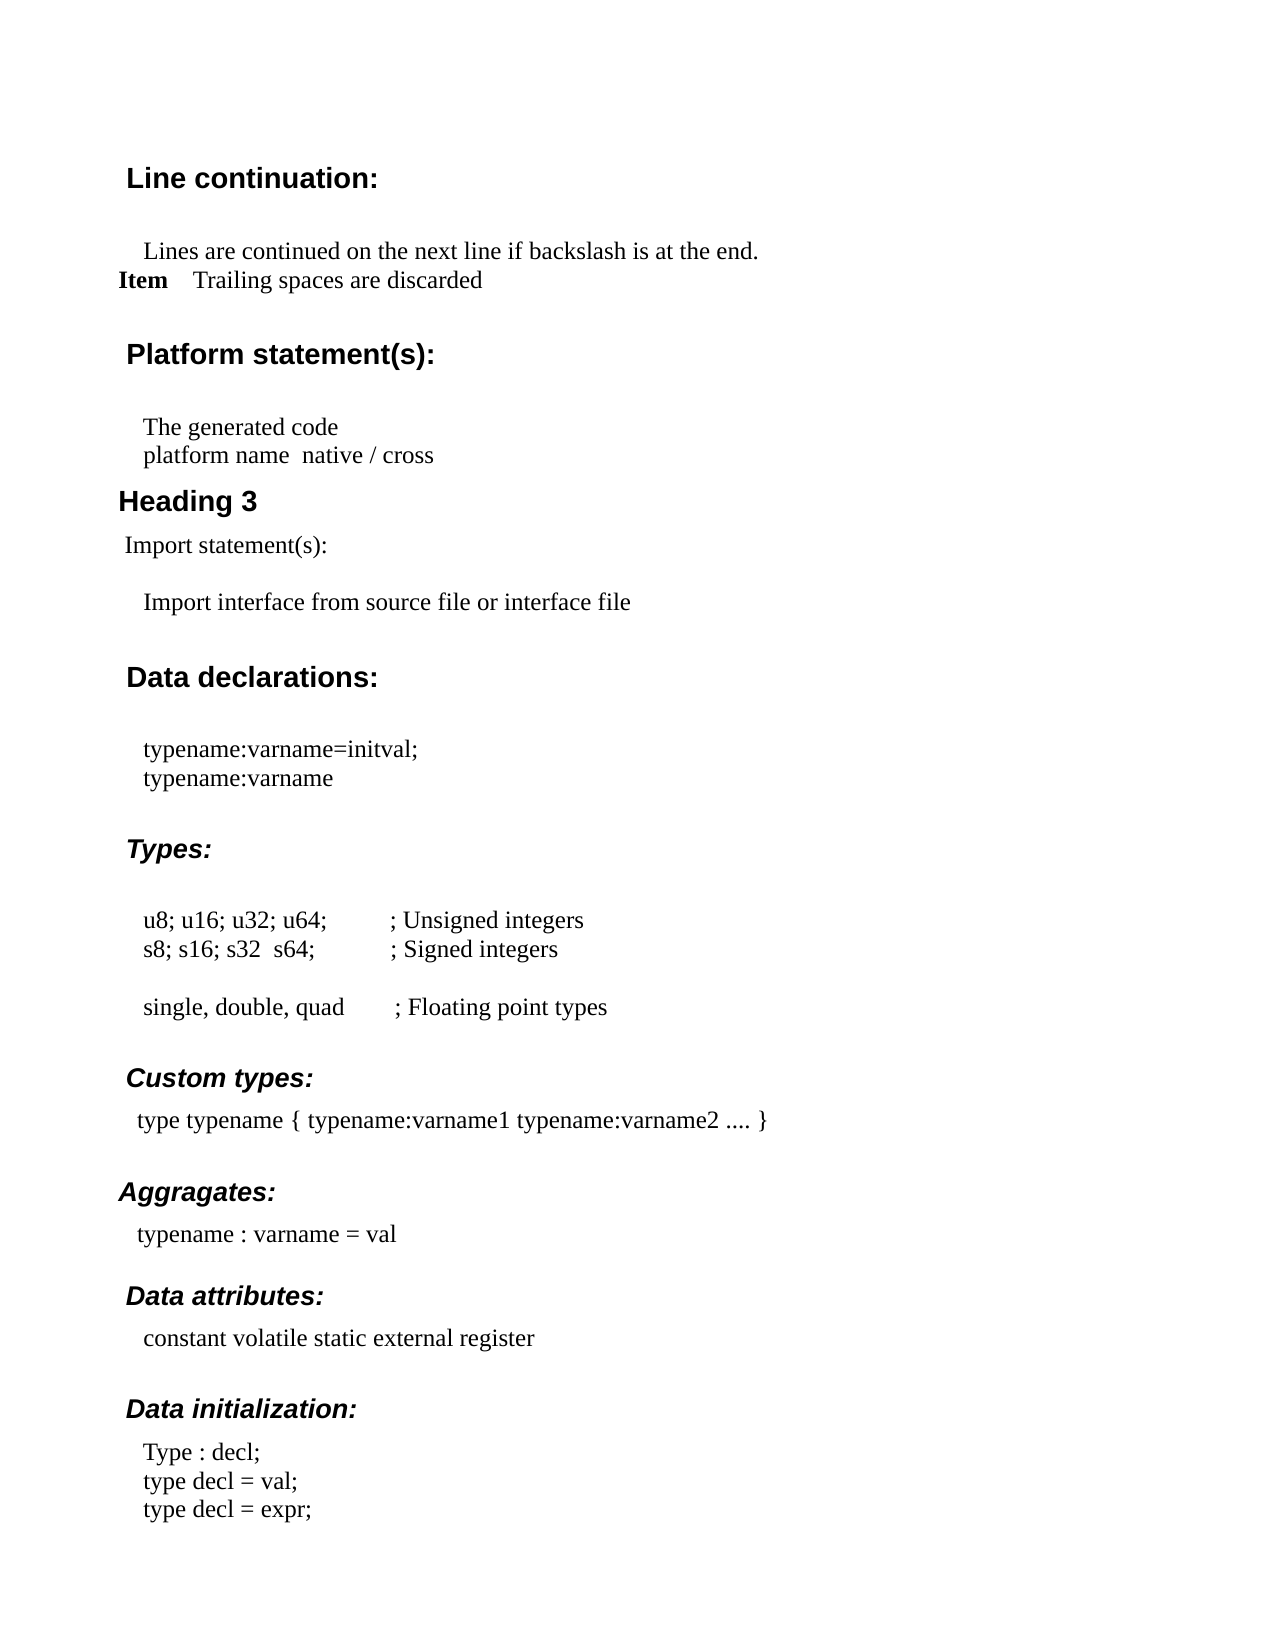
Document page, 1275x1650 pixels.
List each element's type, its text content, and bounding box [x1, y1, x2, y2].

text Lines are continued on the next line if backslash is at the end. [118, 236, 1157, 265]
subtitle Types: [118, 833, 1157, 864]
subtitle Data declarations: [118, 659, 1157, 693]
text single, double, quad ; Floating point types [118, 992, 1157, 1021]
text typename : varname = val [118, 1219, 1157, 1248]
text Type : decl; [118, 1437, 1157, 1466]
text u8; u16; u32; u64; ; Unsigned integers [118, 906, 1157, 934]
text type decl = expr; [118, 1494, 1157, 1523]
subtitle Data initialization: [118, 1393, 1157, 1424]
text Import statement(s): [118, 530, 1157, 559]
text platform name native / cross [118, 441, 1157, 469]
subtitle Line continuation: [118, 161, 1157, 195]
text type decl = val; [118, 1466, 1157, 1494]
subtitle Heading 3 [118, 484, 1157, 517]
text Item Trailing spaces are discarded [118, 265, 1157, 294]
text typename:varname [118, 763, 1157, 792]
subtitle Data attributes: [118, 1279, 1157, 1311]
subtitle Platform statement(s): [118, 337, 1157, 371]
subtitle Aggragates: [118, 1176, 1157, 1207]
text typename:varname=initval; [118, 734, 1157, 763]
subtitle Custom types: [118, 1062, 1157, 1093]
text The generated code [118, 412, 1157, 441]
text Import interface from source file or interface file [118, 587, 1157, 616]
text type typename { typename:varname1 typename:varname2 .... } [118, 1106, 1157, 1134]
text constant volatile static external register [118, 1323, 1157, 1352]
text s8; s16; s32 s64; ; Signed integers [118, 934, 1157, 963]
